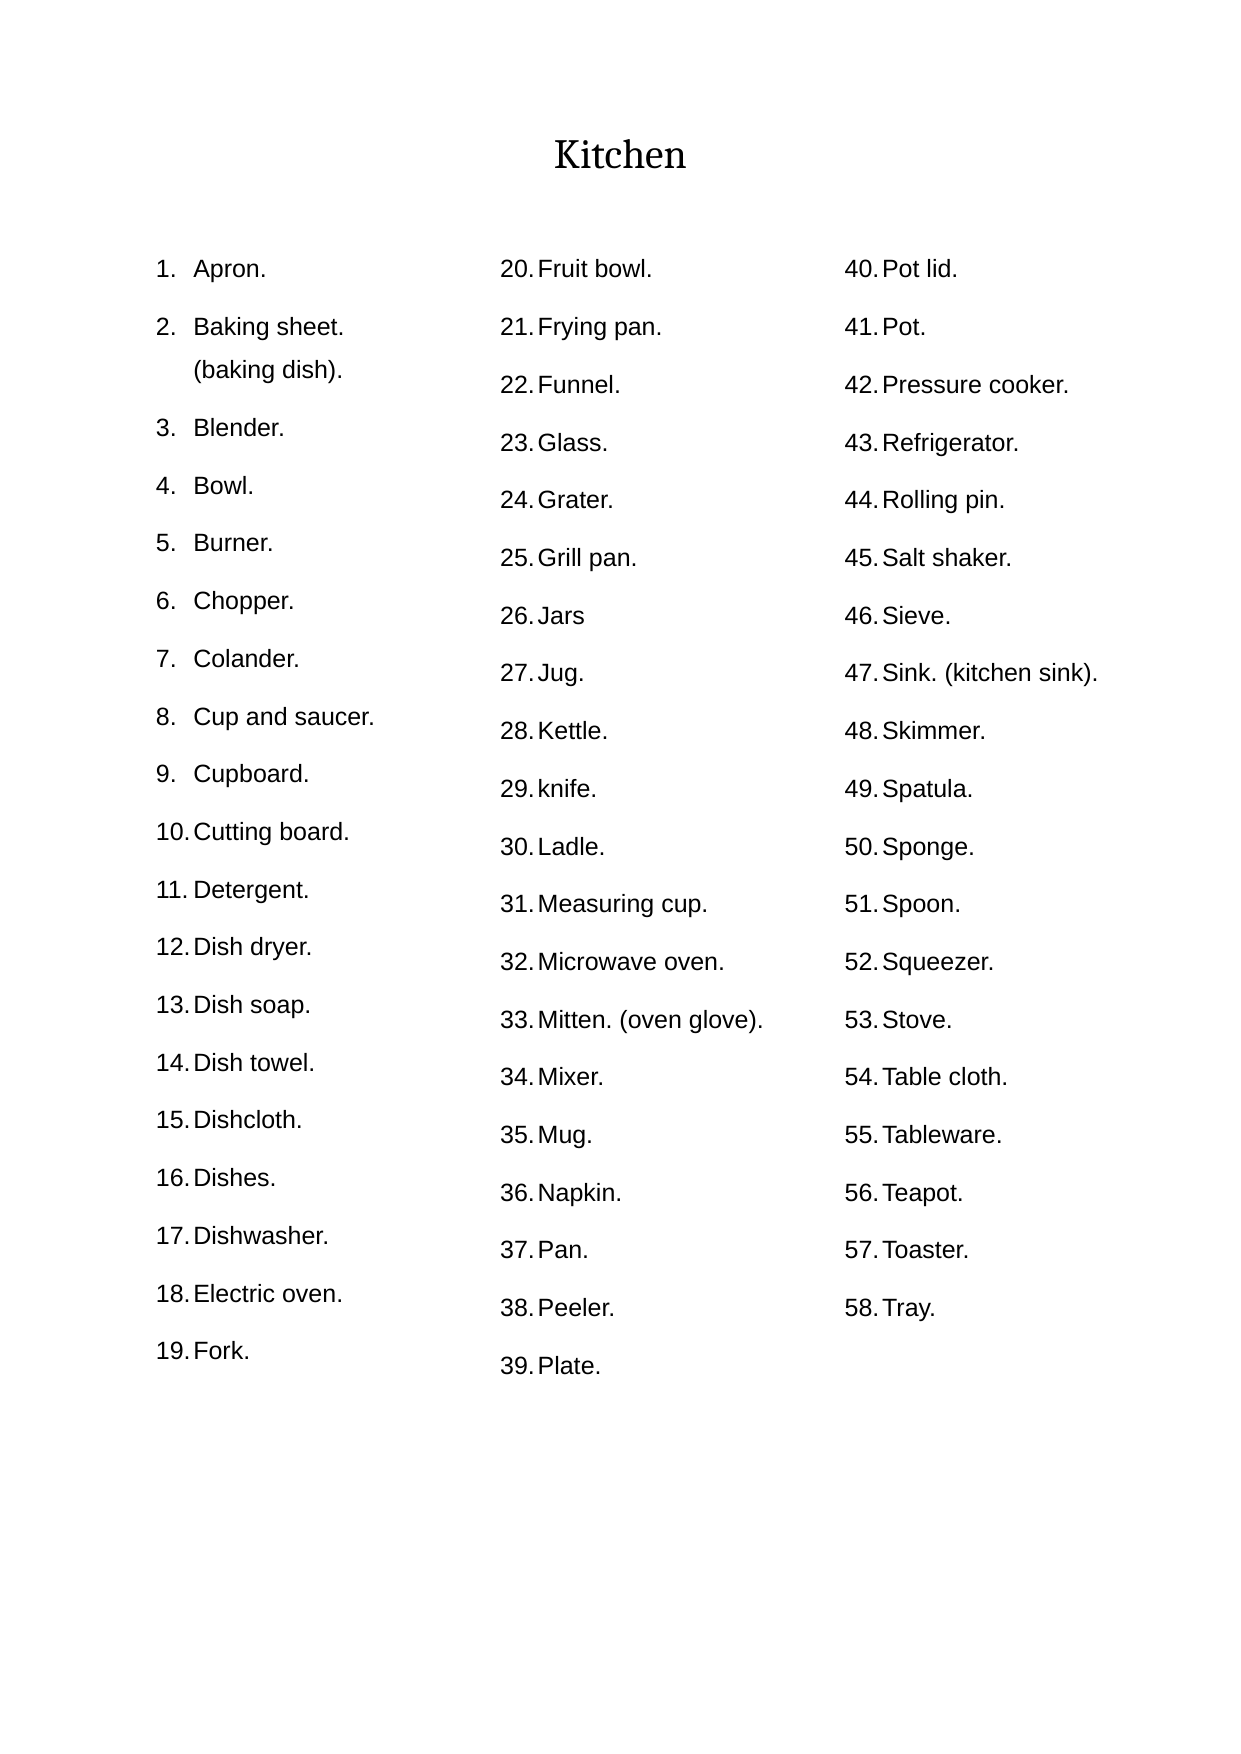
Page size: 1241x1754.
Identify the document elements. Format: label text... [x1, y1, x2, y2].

list Pan. [500, 1236, 777, 1264]
list Mitten. (oven glove). [500, 1005, 777, 1033]
subtitle Kitchen [118, 131, 1122, 178]
list Colander. [156, 644, 433, 673]
list Bowl. [156, 471, 433, 499]
list Dishcloth. [156, 1106, 433, 1134]
list Squeezer. [844, 947, 1122, 976]
list Skimmer. [844, 716, 1122, 745]
list knife. [500, 774, 777, 803]
list Fork. [156, 1336, 433, 1365]
list Jug. [500, 658, 777, 687]
list Funnel. [500, 370, 777, 399]
list Chopper. [156, 586, 433, 615]
list Table cloth. [844, 1062, 1122, 1091]
list Electric oven. [156, 1279, 433, 1307]
list Dish soap. [156, 990, 433, 1019]
list Salt shaker. [844, 543, 1122, 572]
list Kettle. [500, 716, 777, 745]
list Microwave oven. [500, 947, 777, 976]
list Dishwasher. [156, 1221, 433, 1250]
list Refrigerator. [844, 428, 1122, 456]
list Dish dryer. [156, 932, 433, 961]
list Teapot. [844, 1178, 1122, 1207]
list Plate. [500, 1351, 777, 1380]
list Dish towel. [156, 1048, 433, 1077]
list Grill pan. [500, 543, 777, 572]
list Spatula. [844, 774, 1122, 803]
list Detergent. [156, 875, 433, 903]
list Dishes. [156, 1163, 433, 1192]
list Cupboard. [156, 759, 433, 788]
list Rolling pin. [844, 485, 1122, 514]
list Mixer. [500, 1062, 777, 1091]
list Grater. [500, 485, 777, 514]
list Tableware. [844, 1120, 1122, 1149]
list Blender. [156, 413, 433, 442]
list Cup and saucer. [156, 702, 433, 730]
list Pot. [844, 312, 1122, 341]
list Frying pan. [500, 312, 777, 341]
list Spoon. [844, 889, 1122, 918]
list Burner. [156, 528, 433, 557]
list Ladle. [500, 832, 777, 860]
list Peeler. [500, 1293, 777, 1322]
list Tray. [844, 1293, 1122, 1322]
list Baking sheet. (baking dish). [156, 312, 433, 384]
list Sieve. [844, 601, 1122, 629]
list Fruit bowl. [500, 254, 777, 283]
list Napkin. [500, 1178, 777, 1207]
list Sink. (kitchen sink). [844, 658, 1122, 687]
list Pot lid. [844, 254, 1122, 283]
list Apron. [156, 254, 433, 283]
list Glass. [500, 428, 777, 456]
list Mug. [500, 1120, 777, 1149]
list Pressure cooker. [844, 370, 1122, 399]
list Toaster. [844, 1236, 1122, 1264]
list Measuring cup. [500, 889, 777, 918]
list Jars [500, 601, 777, 629]
list Stove. [844, 1005, 1122, 1033]
list Sponge. [844, 832, 1122, 860]
list Cutting board. [156, 817, 433, 846]
